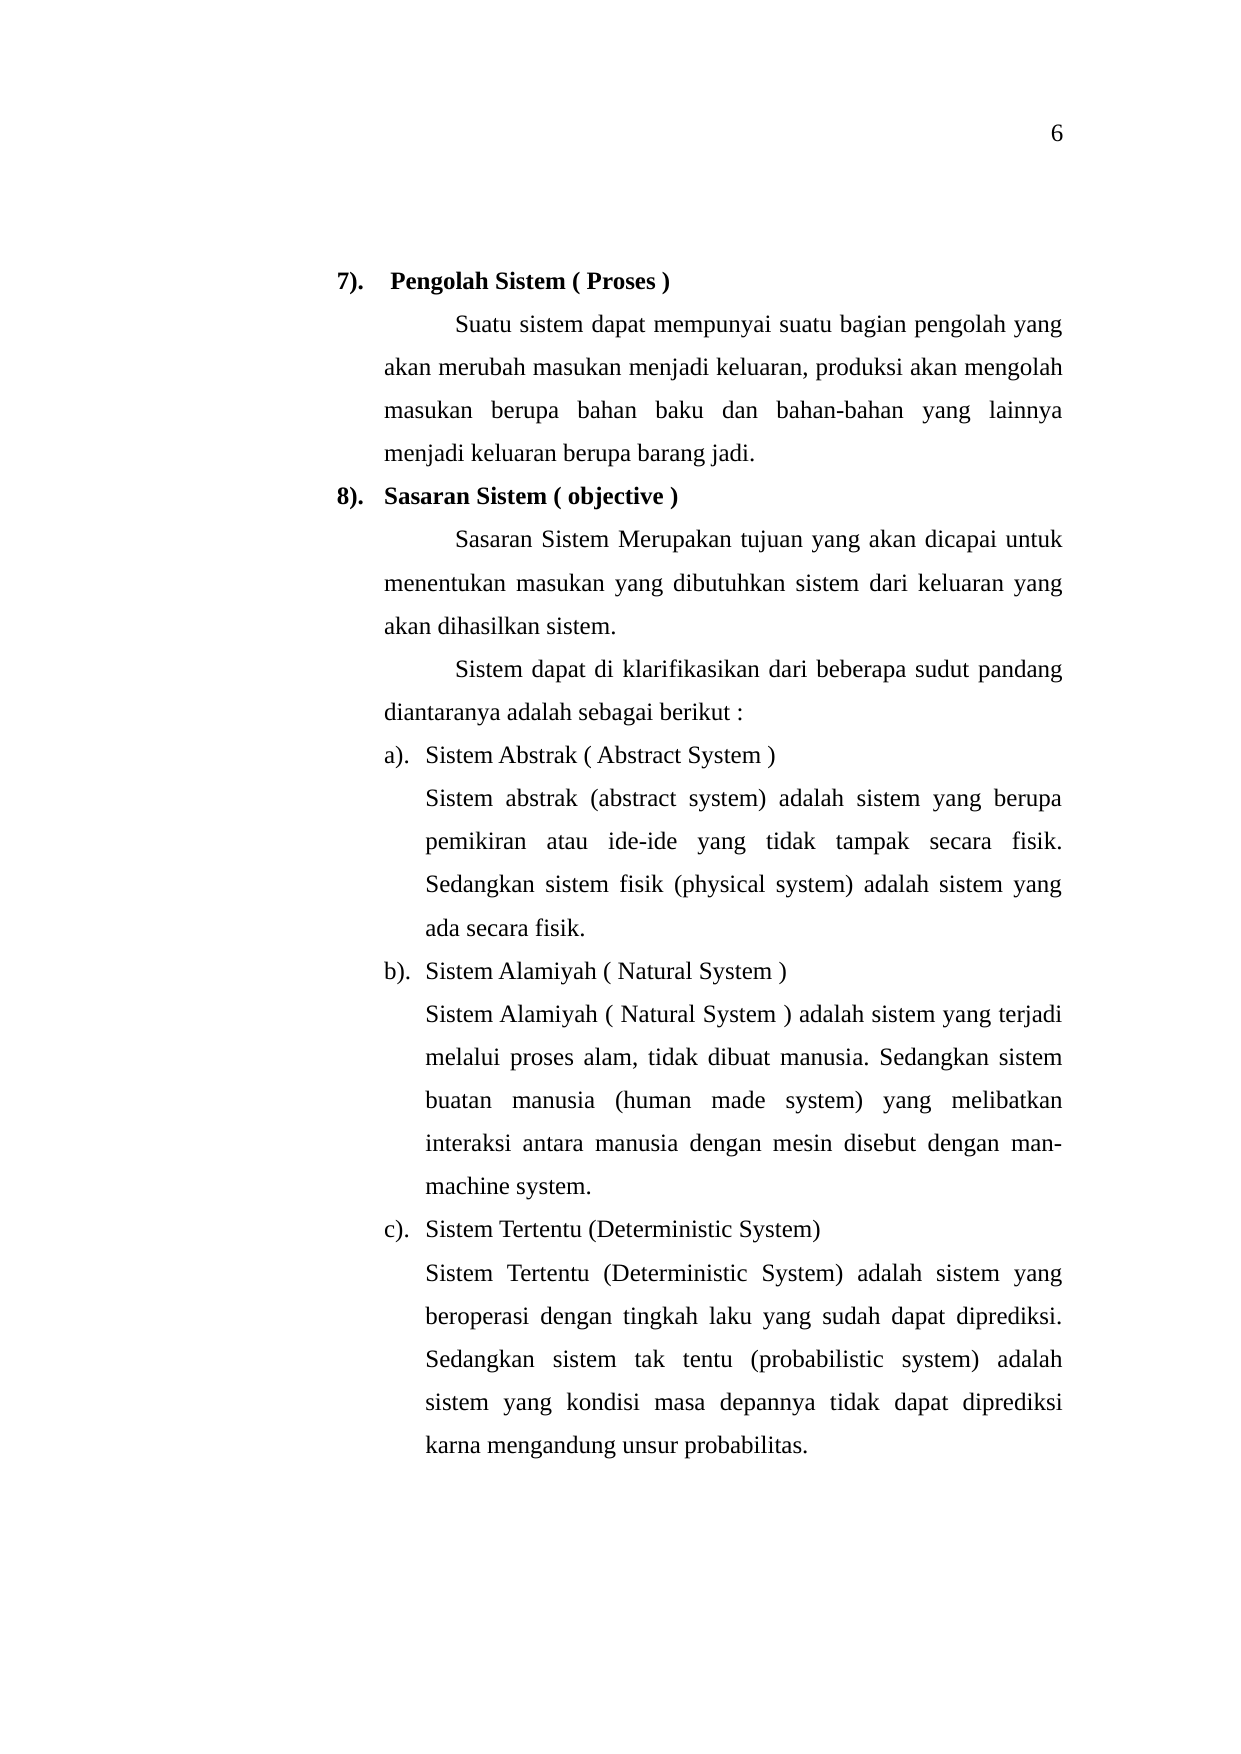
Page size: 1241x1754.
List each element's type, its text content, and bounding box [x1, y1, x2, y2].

list Sistem Alamiyah ( Natural System ) [384, 956, 1063, 984]
list Sistem Tertentu (Deterministic System) [384, 1214, 1063, 1243]
list Sasaran Sistem ( objective ) [337, 481, 1063, 510]
list Sistem Abstrak ( Abstract System ) [384, 740, 1063, 769]
text Sistem dapat di klarifikasikan dari beberapa sudut pandang diantaranya adalah sebagai berikut : [384, 654, 1063, 726]
text Sasaran Sistem Merupakan tujuan yang akan dicapai untuk menentukan masukan yang dibutuhkan sistem dari keluaran yang akan dihasilkan sistem. [384, 524, 1063, 639]
text Suatu sistem dapat mempunyai suatu bagian pengolah yang akan merubah masukan menjadi keluaran, produksi akan mengolah masukan berupa bahan baku dan bahan-bahan yang lainnya menjadi keluaran berupa barang jadi. [384, 309, 1063, 467]
text Sistem Tertentu (Deterministic System) adalah sistem yang beroperasi dengan tingkah laku yang sudah dapat diprediksi. Sedangkan sistem tak tentu (probabilistic system) adalah sistem yang kondisi masa depannya tidak dapat diprediksi karna mengandung unsur probabilitas. [425, 1258, 1063, 1459]
text Sistem Alamiyah ( Natural System ) adalah sistem yang terjadi melalui proses alam, tidak dibuat manusia. Sedangkan sistem buatan manusia (human made system) yang melibatkan interaksi antara manusia dengan mesin disebut dengan man-machine system. [425, 999, 1063, 1200]
list Pengolah Sistem ( Proses ) [337, 266, 1063, 294]
text Sistem abstrak (abstract system) adalah sistem yang berupa pemikiran atau ide-ide yang tidak tampak secara fisik. Sedangkan sistem fisik (physical system) adalah sistem yang ada secara fisik. [425, 783, 1063, 941]
